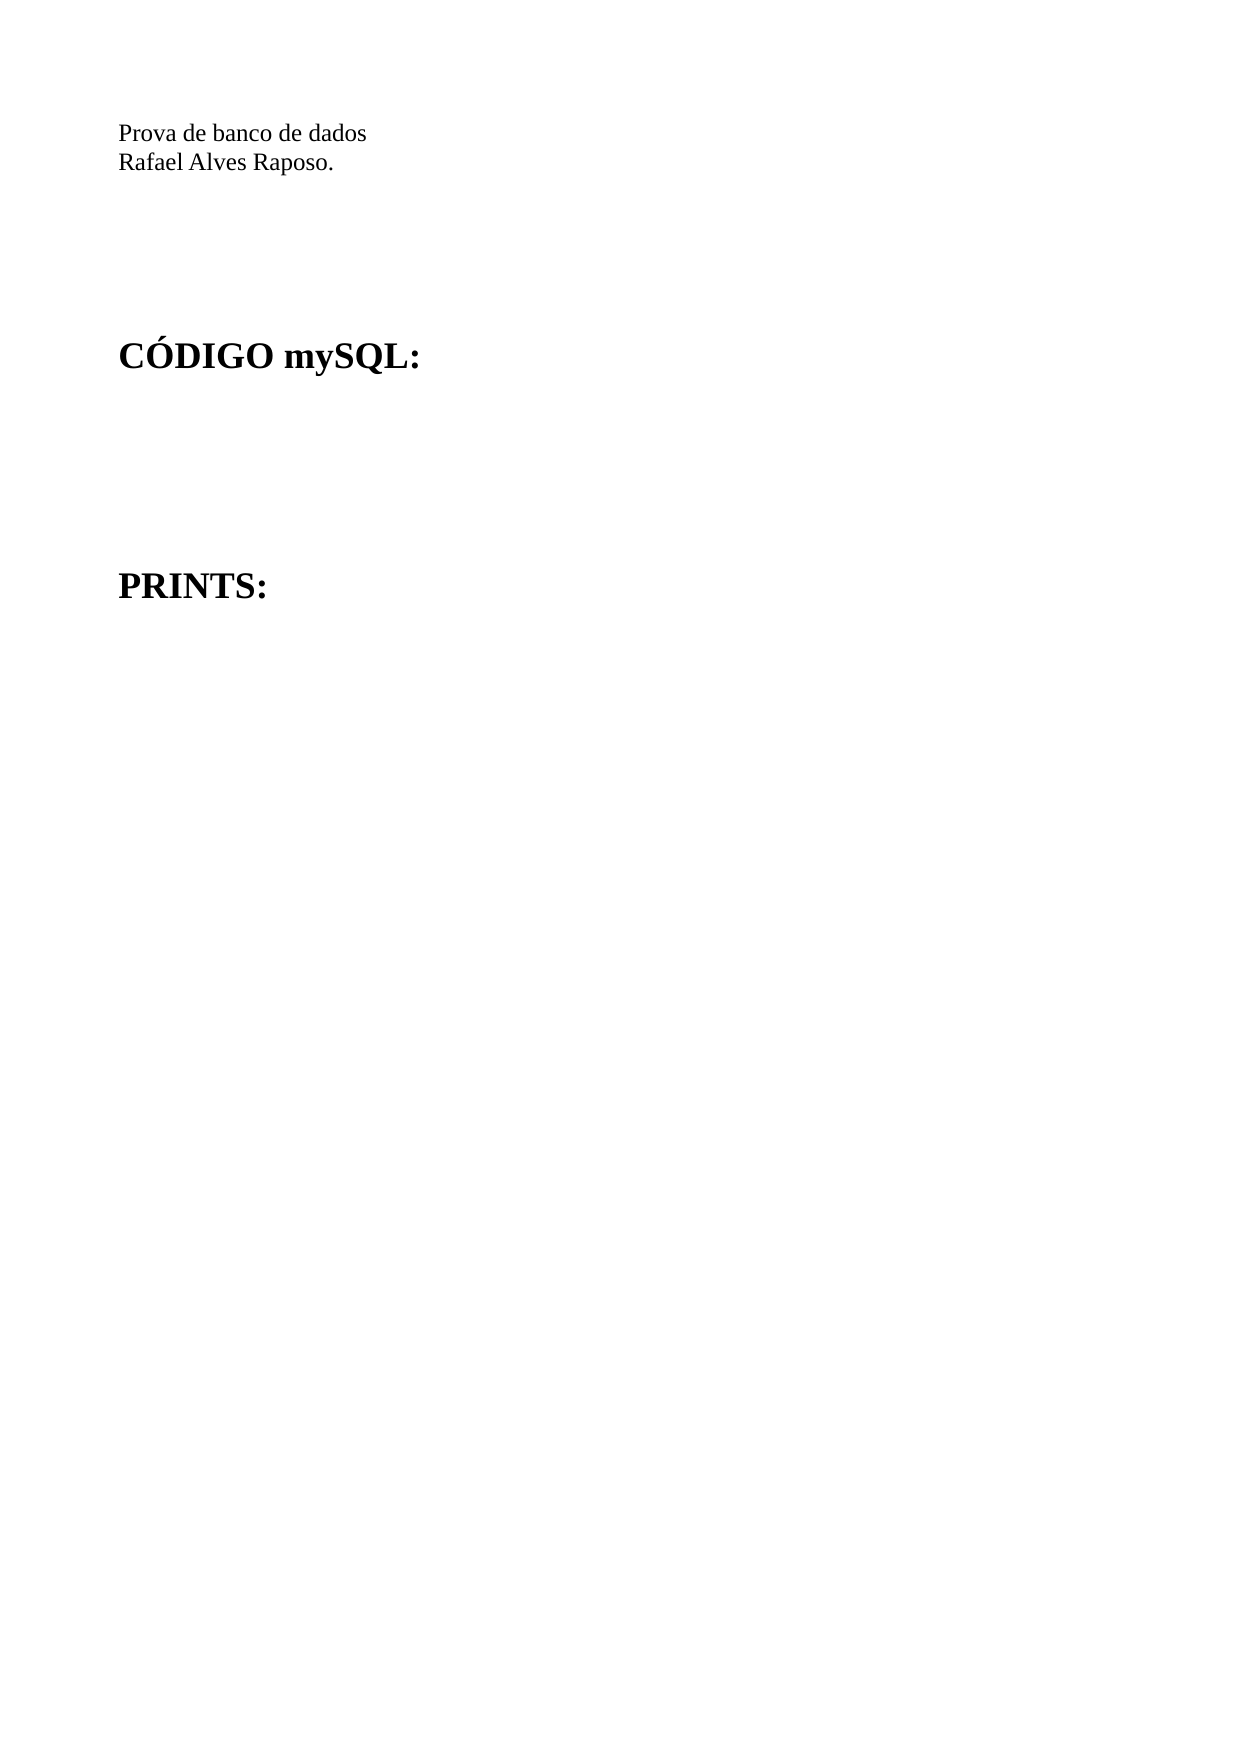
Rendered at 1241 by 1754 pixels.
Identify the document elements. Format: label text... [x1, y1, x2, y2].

text Prova de banco de dados Rafael Alves Raposo. [118, 118, 1122, 176]
text CÓDIGO mySQL: [118, 334, 1122, 377]
text PRINTS: [118, 564, 1122, 607]
